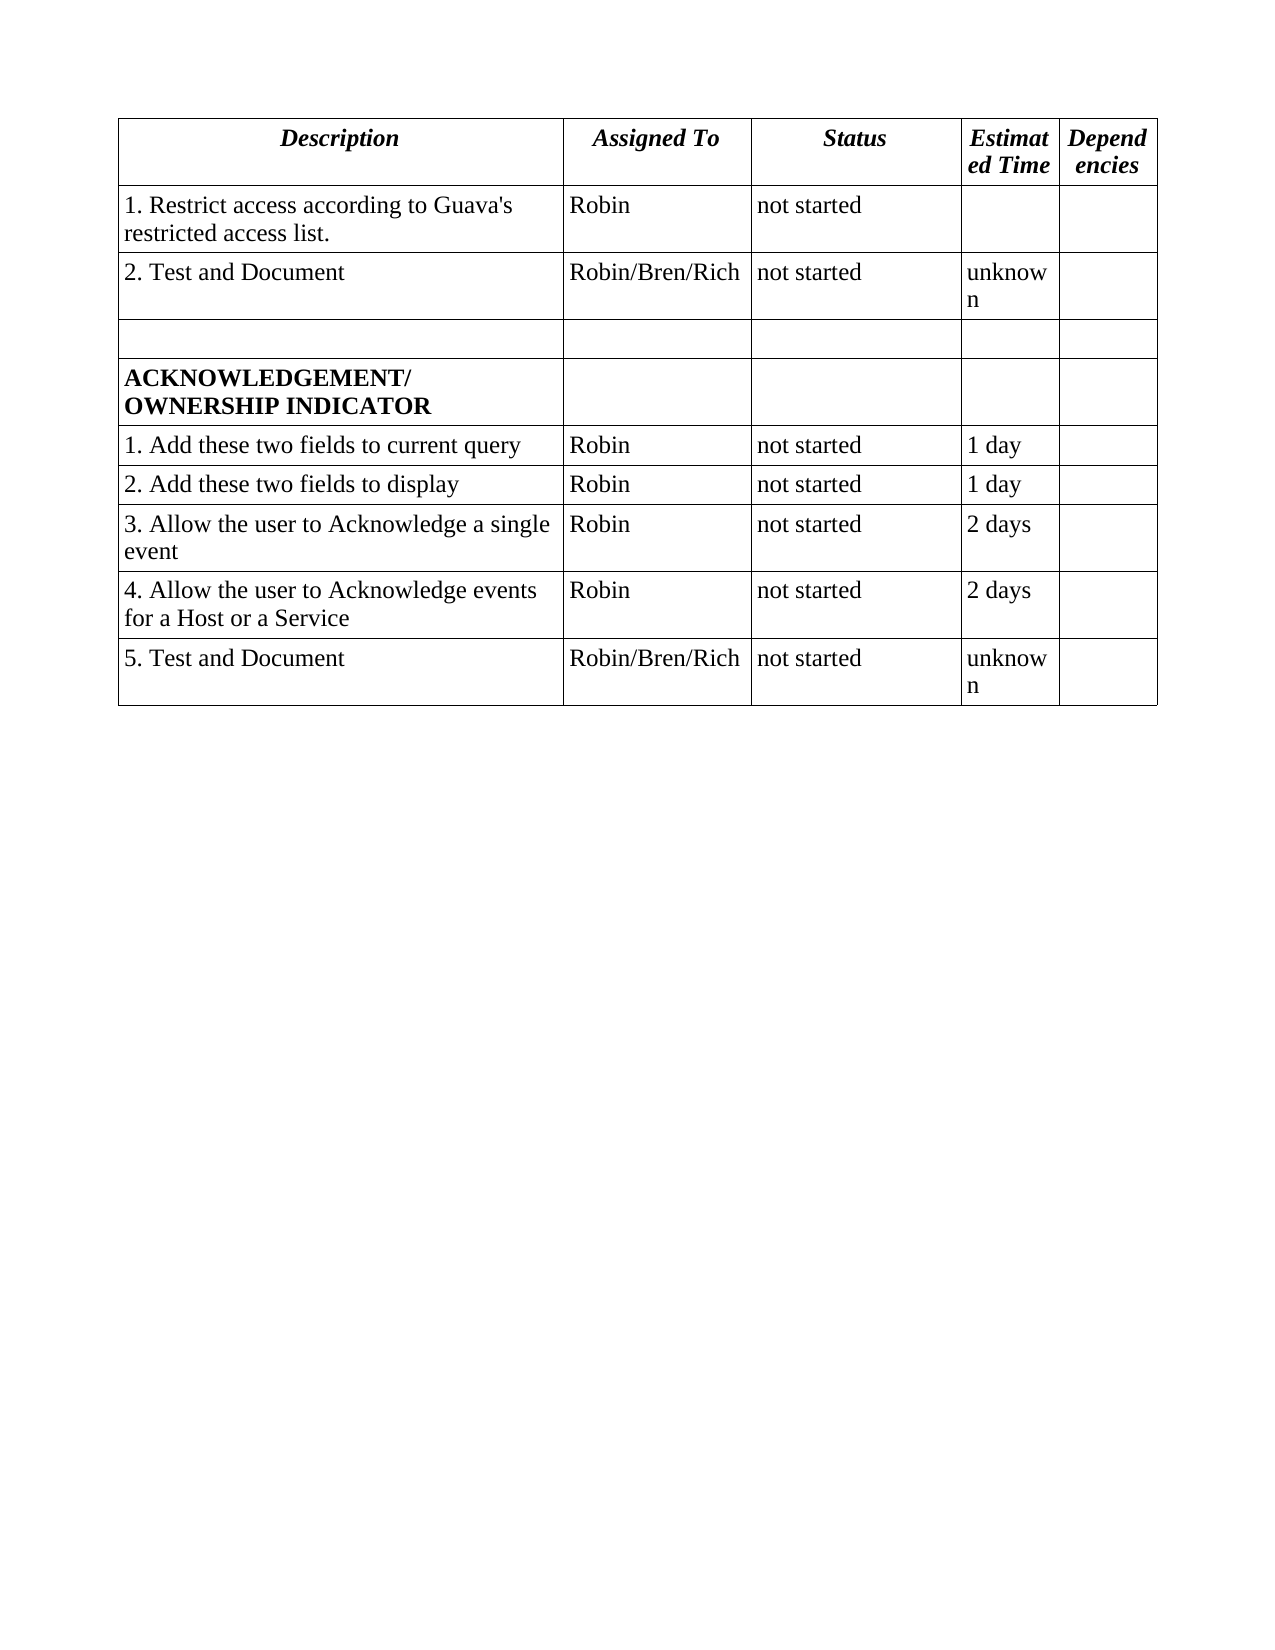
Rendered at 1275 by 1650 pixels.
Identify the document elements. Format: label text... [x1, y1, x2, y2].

table_cell 2. Test and Document [119, 253, 563, 319]
table_cell not started [752, 426, 961, 464]
table_cell not started [752, 253, 961, 319]
table_cell [752, 320, 961, 358]
table_cell 1. Add these two fields to current query [119, 426, 563, 464]
table_cell [962, 359, 1059, 425]
table_header Dependencies [1060, 119, 1157, 185]
table_cell [752, 359, 961, 425]
table_cell Robin [564, 505, 751, 571]
table_cell [962, 320, 1059, 358]
table_cell [1060, 359, 1157, 425]
table_cell 2 days [962, 572, 1059, 638]
table_header Assigned To [564, 119, 751, 185]
table_cell unknown [962, 639, 1059, 705]
table_cell [564, 320, 751, 358]
table_cell not started [752, 466, 961, 504]
table_cell Robin [564, 466, 751, 504]
table_cell Robin [564, 186, 751, 252]
table_cell 2 days [962, 505, 1059, 571]
table_cell [1060, 320, 1157, 358]
table_cell 1. Restrict access according to Guava's restricted access list. [119, 186, 563, 252]
table_cell [1060, 426, 1157, 464]
table_cell [564, 359, 751, 425]
table_cell [1060, 466, 1157, 504]
table_cell 4. Allow the user to Acknowledge events for a Host or a Service [119, 572, 563, 638]
table_cell Robin/Bren/Rich [564, 253, 751, 319]
table_header Status [752, 119, 961, 185]
table_cell [962, 186, 1059, 252]
table_cell [1060, 253, 1157, 319]
table_cell [1060, 186, 1157, 252]
table_cell 1 day [962, 426, 1059, 464]
table_cell unknown [962, 253, 1059, 319]
table_cell 3. Allow the user to Acknowledge a single event [119, 505, 563, 571]
table_cell not started [752, 186, 961, 252]
table_cell [1060, 639, 1157, 705]
table_cell Robin [564, 426, 751, 464]
table_cell [1060, 505, 1157, 571]
table_header Description [119, 119, 563, 185]
table_cell Robin [564, 572, 751, 638]
table_cell Robin/Bren/Rich [564, 639, 751, 705]
table_cell not started [752, 505, 961, 571]
table_cell not started [752, 639, 961, 705]
table_cell [119, 320, 563, 358]
table_cell not started [752, 572, 961, 638]
table_header Estimated Time [962, 119, 1059, 185]
table_cell [1060, 572, 1157, 638]
table_cell 2. Add these two fields to display [119, 466, 563, 504]
table_cell ACKNOWLEDGEMENT/OWNERSHIP INDICATOR [119, 359, 563, 425]
table_cell 5. Test and Document [119, 639, 563, 705]
table_cell 1 day [962, 466, 1059, 504]
